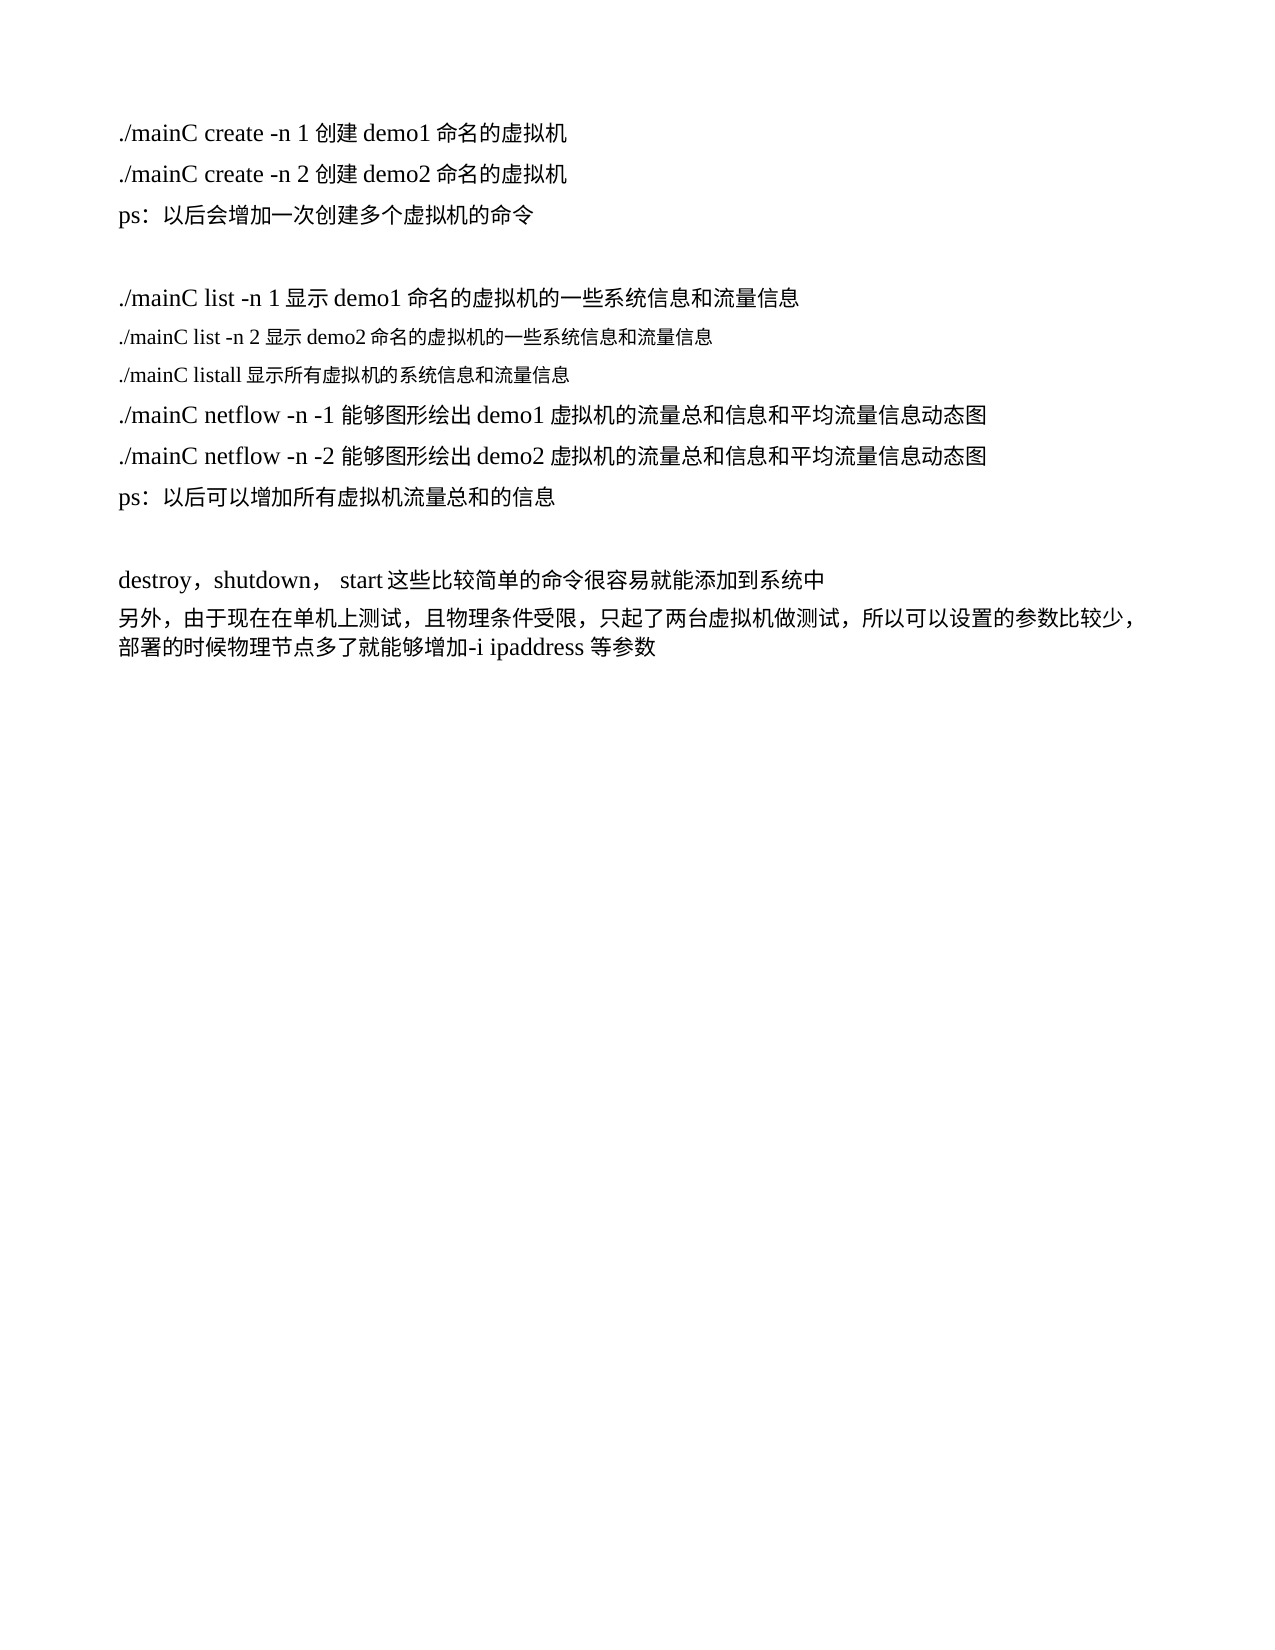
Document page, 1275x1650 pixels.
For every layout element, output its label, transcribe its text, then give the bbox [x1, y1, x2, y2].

text ./mainC netflow -n -1 能够图形绘出demo1虚拟机的流量总和信息和平均流量信息动态图 [118, 400, 1157, 428]
text ./mainC list -n 1显示demo1命名的虚拟机的一些系统信息和流量信息 [118, 283, 1157, 312]
text ps：以后可以增加所有虚拟机流量总和的信息 [118, 482, 1157, 511]
text ps：以后会增加一次创建多个虚拟机的命令 [118, 201, 1157, 229]
text 另外，由于现在在单机上测试，且物理条件受限，只起了两台虚拟机做测试，所以可以设置的参数比较少，部署的时候物理节点多了就能够增加-i ipaddress 等参数 [118, 606, 1157, 660]
text ./mainC create -n 2创建demo2命名的虚拟机 [118, 159, 1157, 188]
text ./mainC listall显示所有虚拟机的系统信息和流量信息 [118, 362, 1157, 387]
text ./mainC create -n 1创建demo1命名的虚拟机 [118, 118, 1157, 147]
text ./mainC list -n 2显示demo2命名的虚拟机的一些系统信息和流量信息 [118, 324, 1157, 349]
text destroy，shutdown， start这些比较简单的命令很容易就能添加到系统中 [118, 565, 1157, 593]
text ./mainC netflow -n -2 能够图形绘出demo2虚拟机的流量总和信息和平均流量信息动态图 [118, 441, 1157, 470]
